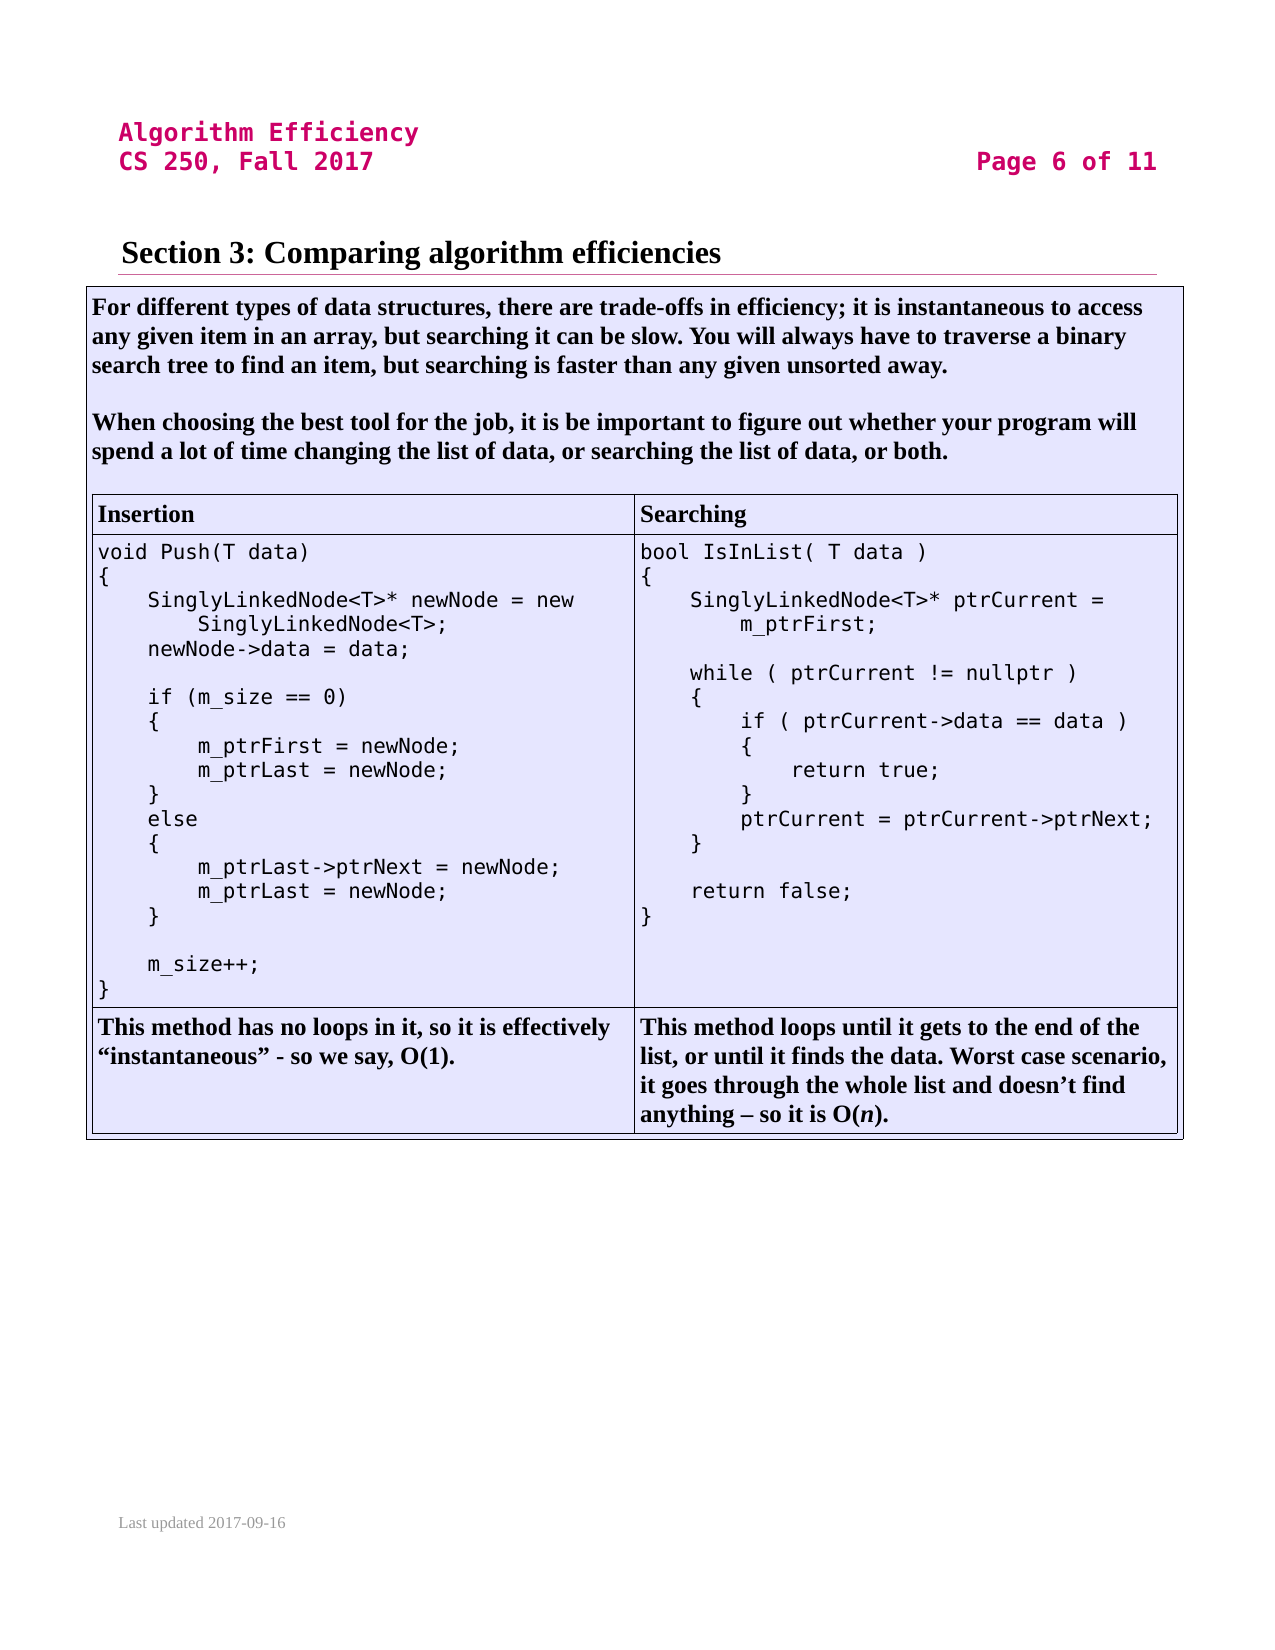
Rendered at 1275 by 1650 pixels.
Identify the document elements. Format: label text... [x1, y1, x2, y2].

table_cell void Push(T data) { SinglyLinkedNode<T>* newNode = new SinglyLinkedNode<T>; newNode->data = data; if (m_size == 0) { m_ptrFirst = newNode; m_ptrLast = newNode; } else { m_ptrLast->ptrNext = newNode; m_ptrLast = newNode; } m_size++; } [93, 535, 634, 1007]
table_header Insertion [93, 495, 634, 534]
subtitle Section 3: Comparing algorithm efficiencies [118, 231, 1157, 274]
table_header Searching [635, 495, 1177, 534]
table_cell This method loops until it gets to the end of the list, or until it finds the data. Worst case scenario, it goes through the whole list and doesn’t find anything – so it is O(n). [635, 1008, 1177, 1133]
table_cell This method has no loops in it, so it is effectively “instantaneous” - so we say, O(1). [93, 1008, 634, 1133]
table_cell bool IsInList( T data ) { SinglyLinkedNode<T>* ptrCurrent = m_ptrFirst; while ( ptrCurrent != nullptr ) { if ( ptrCurrent->data == data ) { return true; } ptrCurrent = ptrCurrent->ptrNext; } return false; } [635, 535, 1177, 1007]
table_header For different types of data structures, there are trade-offs in efficiency; it is instantaneous to access any given item in an array, but searching it can be slow. You will always have to traverse a binary search tree to find an item, but searching is faster than any given unsorted away. When choosing the best tool for the job, it is be important to figure out whether your program will spend a lot of time changing the list of data, or searching the list of data, or both. [87, 287, 1183, 1139]
